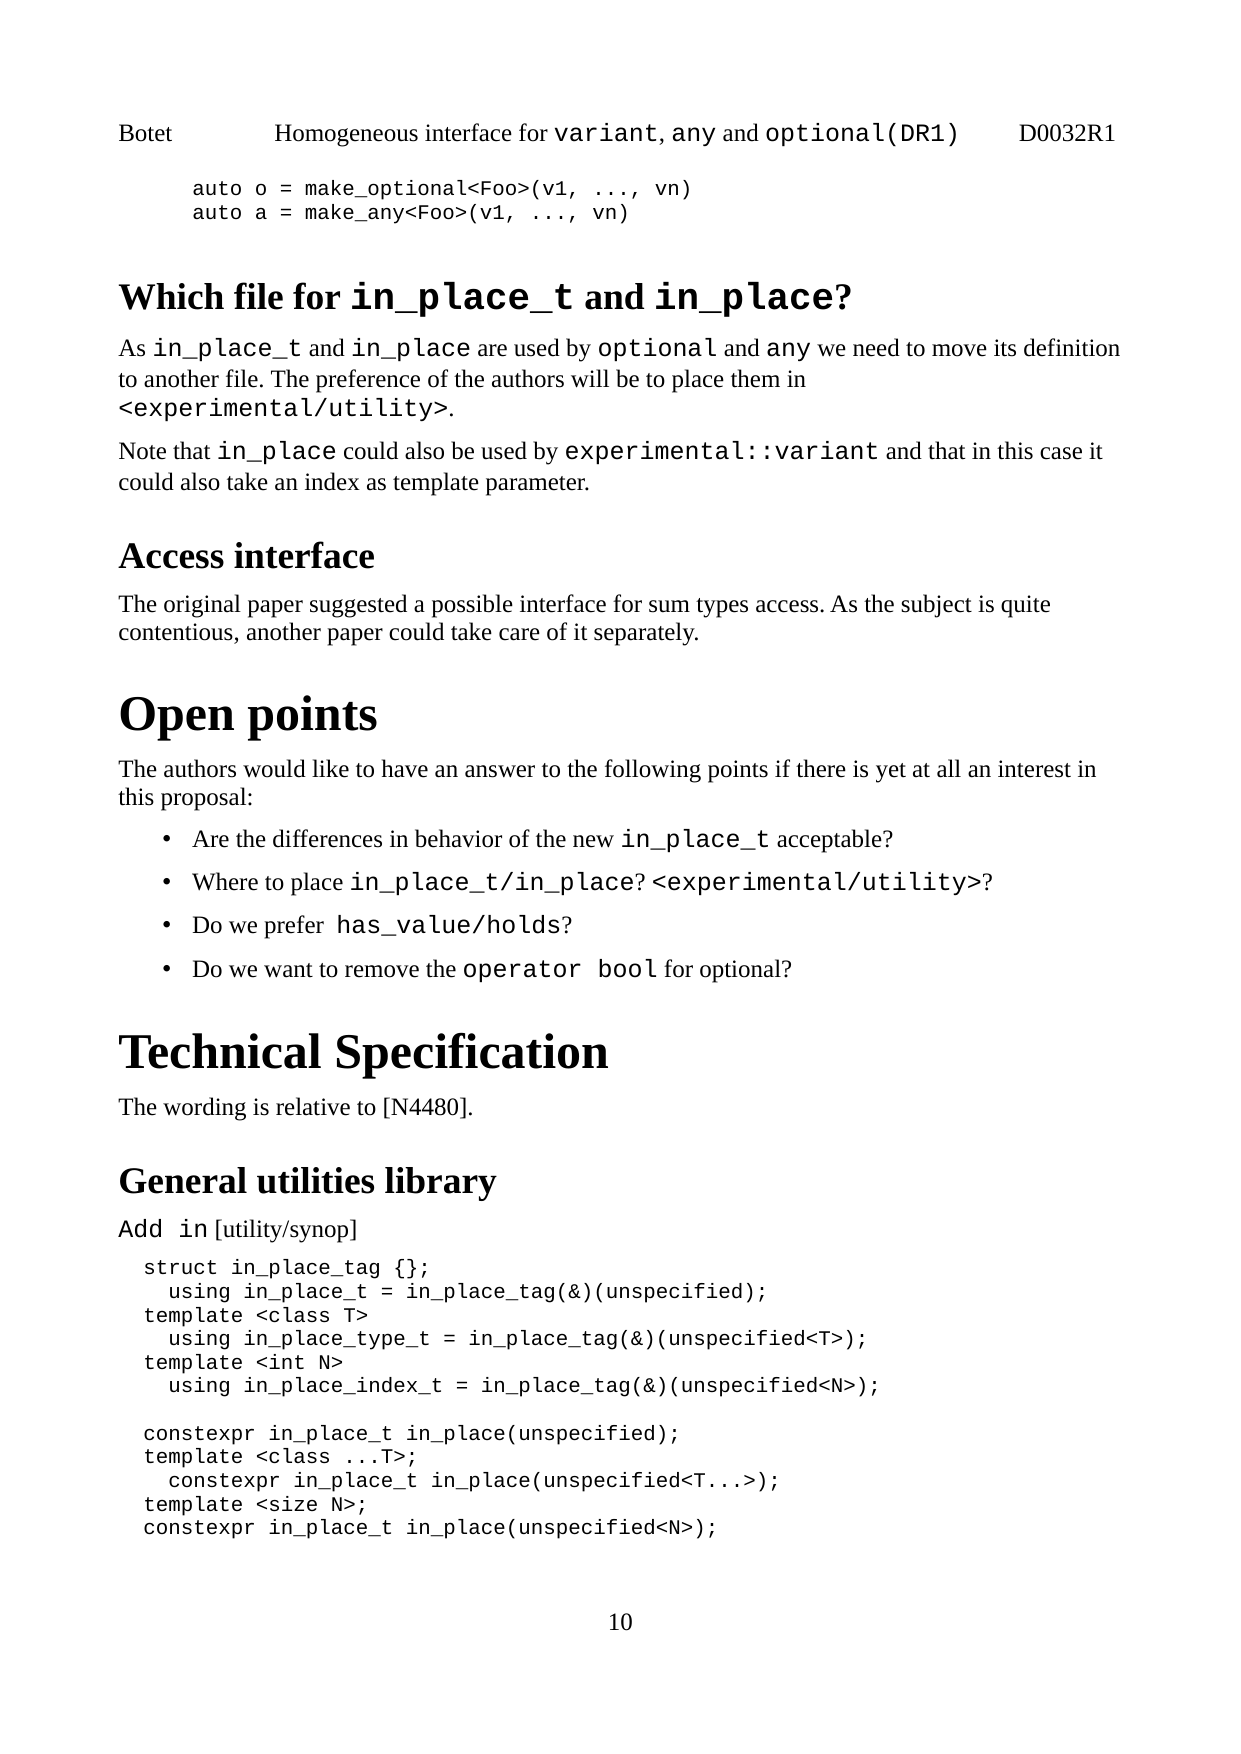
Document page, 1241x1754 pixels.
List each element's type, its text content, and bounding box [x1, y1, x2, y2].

text constexpr in_place_t in_place(unspecified); [118, 1423, 1122, 1446]
list Do we prefer has_value/holds? [162, 910, 1122, 941]
text using in_place_index_t = in_place_tag(&)(unspecified<N>); [118, 1376, 1122, 1399]
text template <class T> [118, 1304, 1122, 1328]
text constexpr in_place_t in_place(unspecified<T...>); [118, 1470, 1122, 1494]
subtitle Access interface [118, 533, 1122, 576]
text auto a = make_any<Foo>(v1, ..., vn) [118, 202, 1122, 226]
text The wording is relative to [N4480]. [118, 1092, 1122, 1121]
text template <class ...T>; [118, 1446, 1122, 1470]
text constexpr in_place_t in_place(unspecified<N>); [118, 1517, 1122, 1541]
subtitle General utilities library [118, 1158, 1122, 1201]
text template <size N>; [118, 1494, 1122, 1517]
text Note that in_place could also be used by experimental::variant and that in this case it could also take an index as template parameter. [118, 436, 1122, 496]
list Are the differences in behavior of the new in_place_t acceptable? [162, 824, 1122, 854]
text template <int N> [118, 1352, 1122, 1376]
text auto o = make_optional<Foo>(v1, ..., vn) [118, 178, 1122, 202]
text The original paper suggested a possible interface for sum types access. As the subject is quite contentious, another paper could take care of it separately. [118, 589, 1122, 646]
list Do we want to remove the operator bool for optional? [162, 954, 1122, 984]
text using in_place_type_t = in_place_tag(&)(unspecified<T>); [118, 1328, 1122, 1352]
subtitle Technical Specification [118, 1022, 1122, 1079]
text The authors would like to have an answer to the following points if there is yet at all an interest in this proposal: [118, 754, 1122, 811]
subtitle Open points [118, 684, 1122, 741]
text struct in_place_tag {}; [118, 1257, 1122, 1281]
list Where to place in_place_t/in_place? <experimental/utility>? [162, 867, 1122, 898]
text using in_place_t = in_place_tag(&)(unspecified); [118, 1281, 1122, 1304]
text Add in [utility/synop] [118, 1214, 1122, 1245]
text As in_place_t and in_place are used by optional and any we need to move its definition to another file. The preference of the authors will be to place them in <experimental/utility>. [118, 333, 1122, 423]
subtitle Which file for in_place_t and in_place? [118, 274, 1122, 321]
